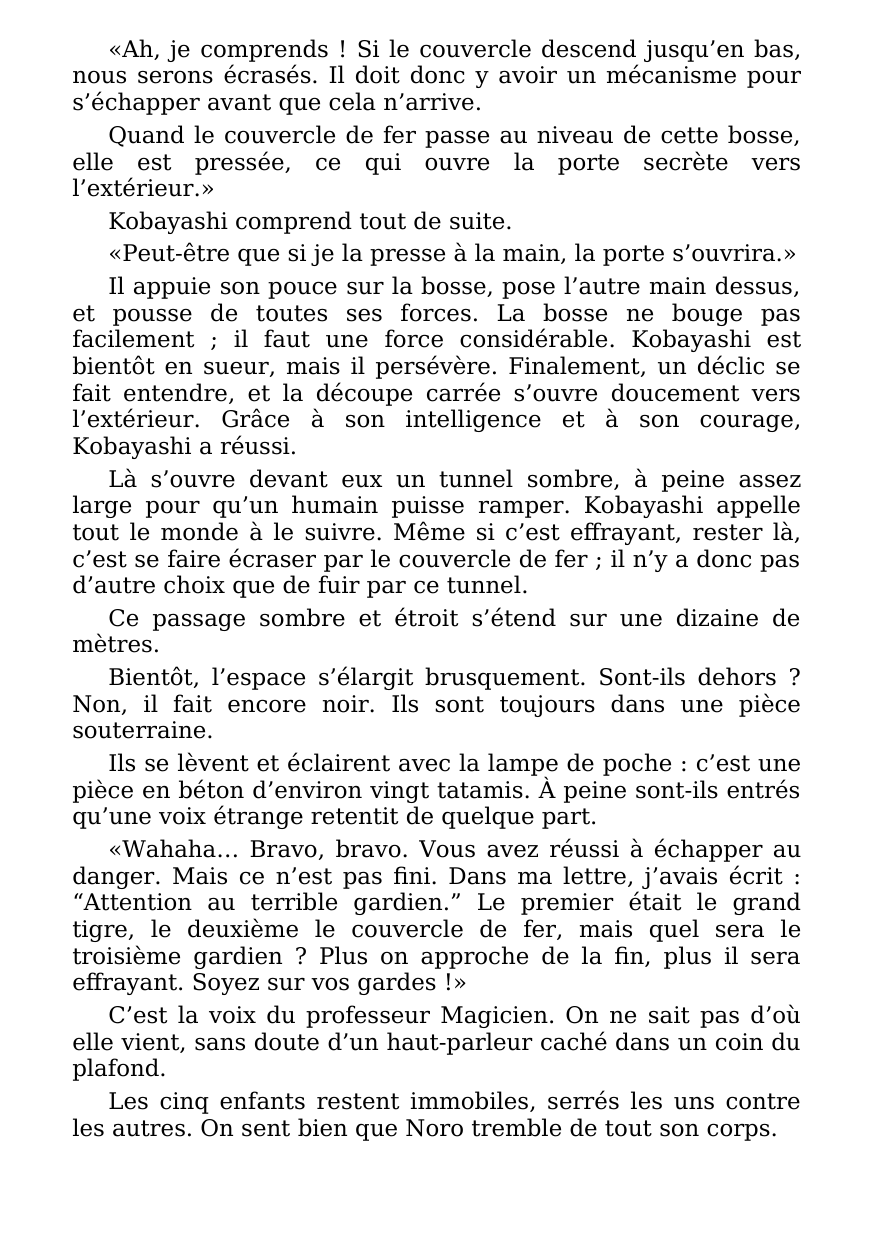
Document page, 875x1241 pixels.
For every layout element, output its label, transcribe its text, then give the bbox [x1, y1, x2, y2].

text «Peut-être que si je la presse à la main, la porte s’ouvrira.» [72, 241, 802, 267]
text Bientôt, l’espace s’élargit brusquement. Sont-ils dehors ? Non, il fait encore noir. Ils sont toujours dans une pièce souterraine. [72, 664, 802, 744]
text C’est la voix du professeur Magicien. On ne sait pas d’où elle vient, sans doute d’un haut-parleur caché dans un coin du plafond. [72, 1002, 802, 1082]
text «Ah, je comprends ! Si le couvercle descend jusqu’en bas, nous serons écrasés. Il doit donc y avoir un mécanisme pour s’échapper avant que cela n’arrive. [72, 36, 802, 116]
text Les cinq enfants restent immobiles, serrés les uns contre les autres. On sent bien que Noro tremble de tout son corps. [72, 1088, 802, 1141]
text «Wahaha… Bravo, bravo. Vous avez réussi à échapper au danger. Mais ce n’est pas fini. Dans ma lettre, j’avais écrit : “Attention au terrible gardien.” Le premier était le grand tigre, le deuxième le couvercle de fer, mais quel sera le troisième gardien ? Plus on approche de la fin, plus il sera effrayant. Soyez sur vos gardes !» [72, 836, 802, 996]
text Kobayashi comprend tout de suite. [72, 208, 802, 234]
text Ce passage sombre et étroit s’étend sur une dizaine de mètres. [72, 605, 802, 658]
text Ils se lèvent et éclairent avec la lampe de poche : c’est une pièce en béton d’environ vingt tatamis. À peine sont-ils entrés qu’une voix étrange retentit de quelque part. [72, 750, 802, 830]
text Il appuie son pouce sur la bosse, pose l’autre main dessus, et pousse de toutes ses forces. La bosse ne bouge pas facilement ; il faut une force considérable. Kobayashi est bientôt en sueur, mais il persévère. Finalement, un déclic se fait entendre, et la découpe carrée s’ouvre doucement vers l’extérieur. Grâce à son intelligence et à son courage, Kobayashi a réussi. [72, 273, 802, 460]
text Là s’ouvre devant eux un tunnel sombre, à peine assez large pour qu’un humain puisse ramper. Kobayashi appelle tout le monde à le suivre. Même si c’est effrayant, rester là, c’est se faire écraser par le couvercle de fer ; il n’y a donc pas d’autre choix que de fuir par ce tunnel. [72, 466, 802, 599]
text Quand le couvercle de fer passe au niveau de cette bosse, elle est pressée, ce qui ouvre la porte secrète vers l’extérieur.» [72, 122, 802, 202]
